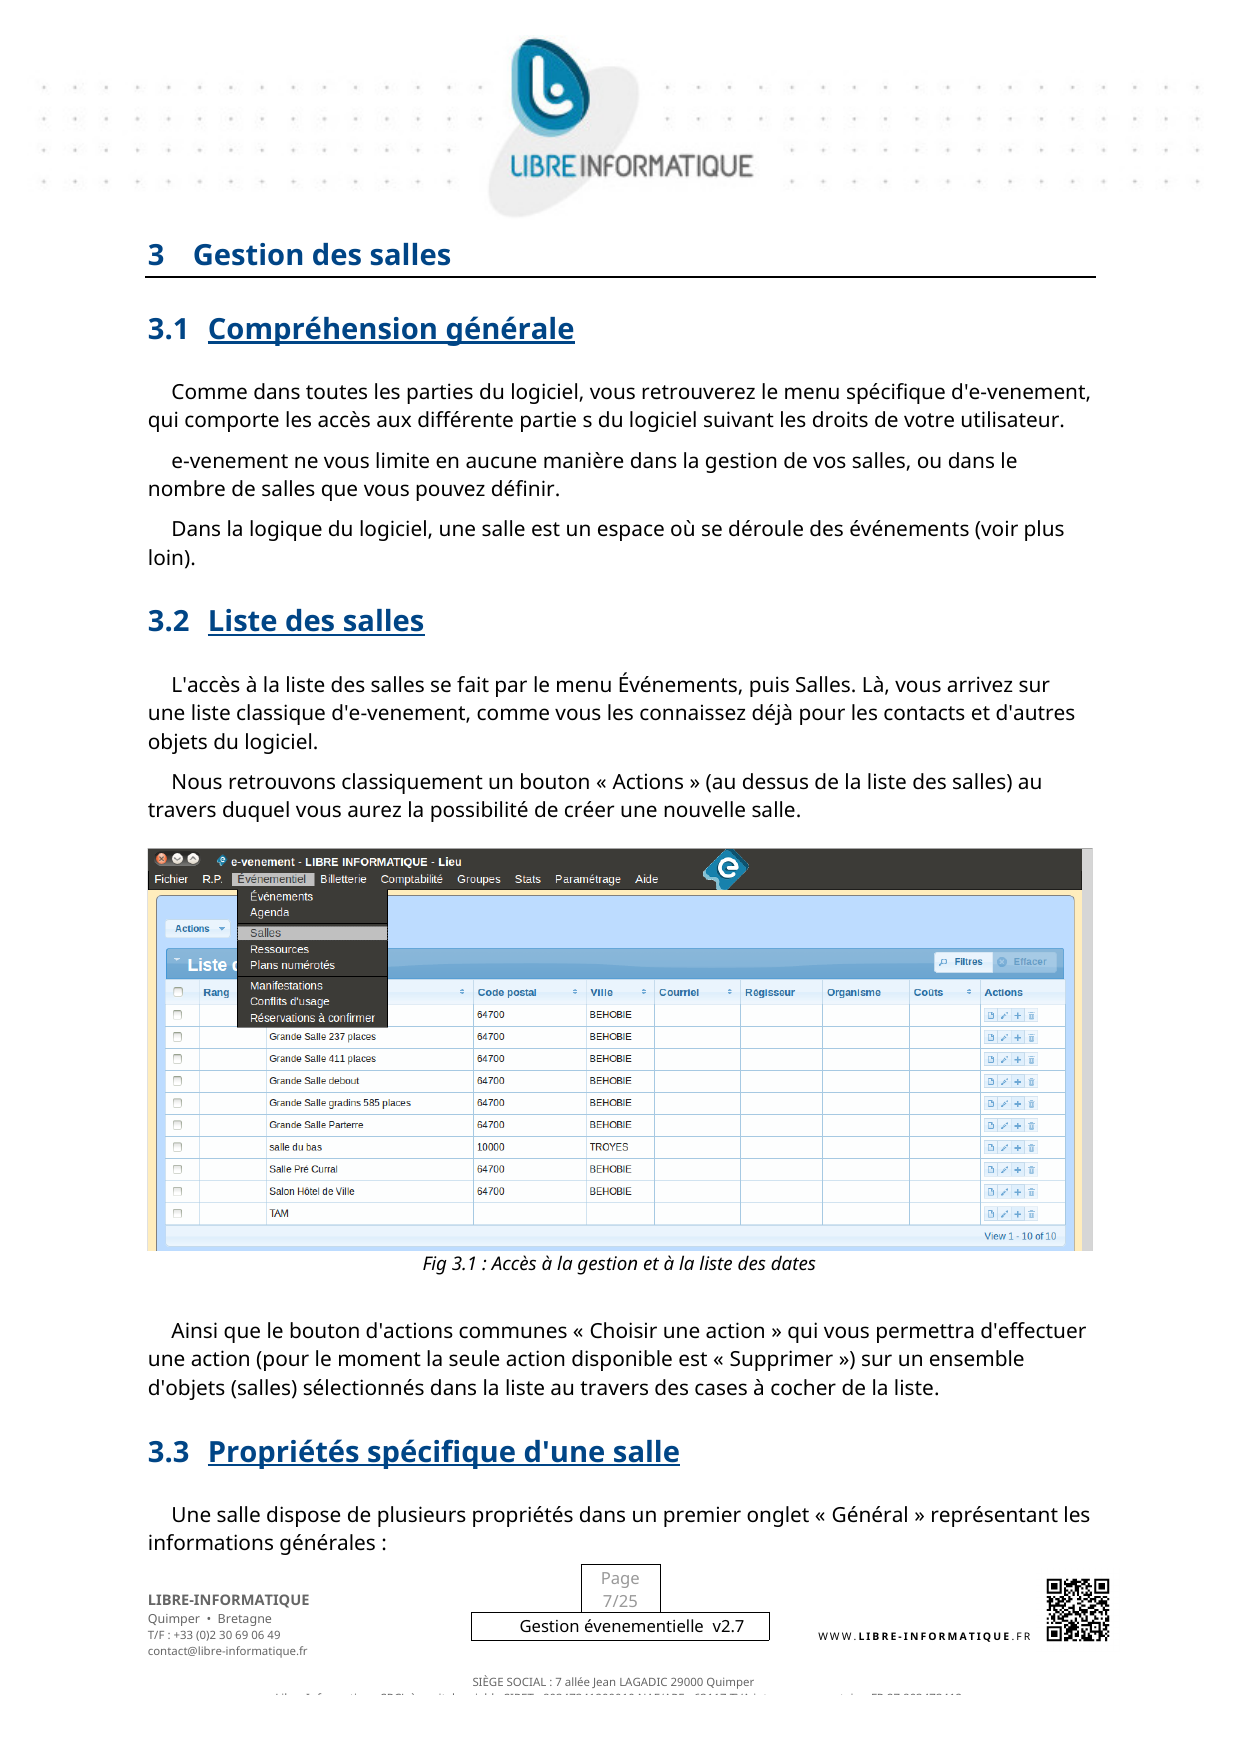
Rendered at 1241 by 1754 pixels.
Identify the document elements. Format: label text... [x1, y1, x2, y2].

picture [147, 848, 1093, 1251]
subtitle Propriétés spécifique d'une salle [148, 1431, 1093, 1471]
text L'accès à la liste des salles se fait par le menu Événements, puis Salles. Là, vous arrivez sur une liste classique d'e-venement, comme vous les connaissez déjà pour les contacts et d'autres objets du logiciel. [148, 670, 1093, 755]
subtitle Gestion des salles [145, 231, 1096, 276]
text Une salle dispose de plusieurs propriétés dans un premier onglet « Général » représentant les informations générales : [148, 1500, 1093, 1557]
picture [27, 35, 1213, 220]
subtitle Liste des salles [148, 601, 1093, 640]
text Comme dans toutes les parties du logiciel, vous retrouverez le menu spécifique d'e-venement, qui comporte les accès aux différente partie s du logiciel suivant les droits de votre utilisateur. [148, 377, 1093, 434]
picture [1036, 1568, 1120, 1652]
subtitle Compréhension générale [148, 308, 1093, 348]
text Ainsi que le bouton d'actions communes « Choisir une action » qui vous permettra d'effectuer une action (pour le moment la seule action disponible est « Supprimer ») sur un ensemble d'objets (salles) sélectionnés dans la liste au travers des cases à cocher de la liste. [148, 1316, 1093, 1401]
text Fig 3.1 : Accès à la gestion et à la liste des dates [148, 1251, 1093, 1276]
text e-venement ne vous limite en aucune manière dans la gestion de vos salles, ou dans le nombre de salles que vous pouvez définir. [148, 446, 1093, 503]
text Dans la logique du logiciel, une salle est un espace où se déroule des événements (voir plus loin). [148, 514, 1093, 571]
text Nous retrouvons classiquement un bouton « Actions » (au dessus de la liste des salles) au travers duquel vous aurez la possibilité de créer une nouvelle salle. [148, 767, 1093, 824]
